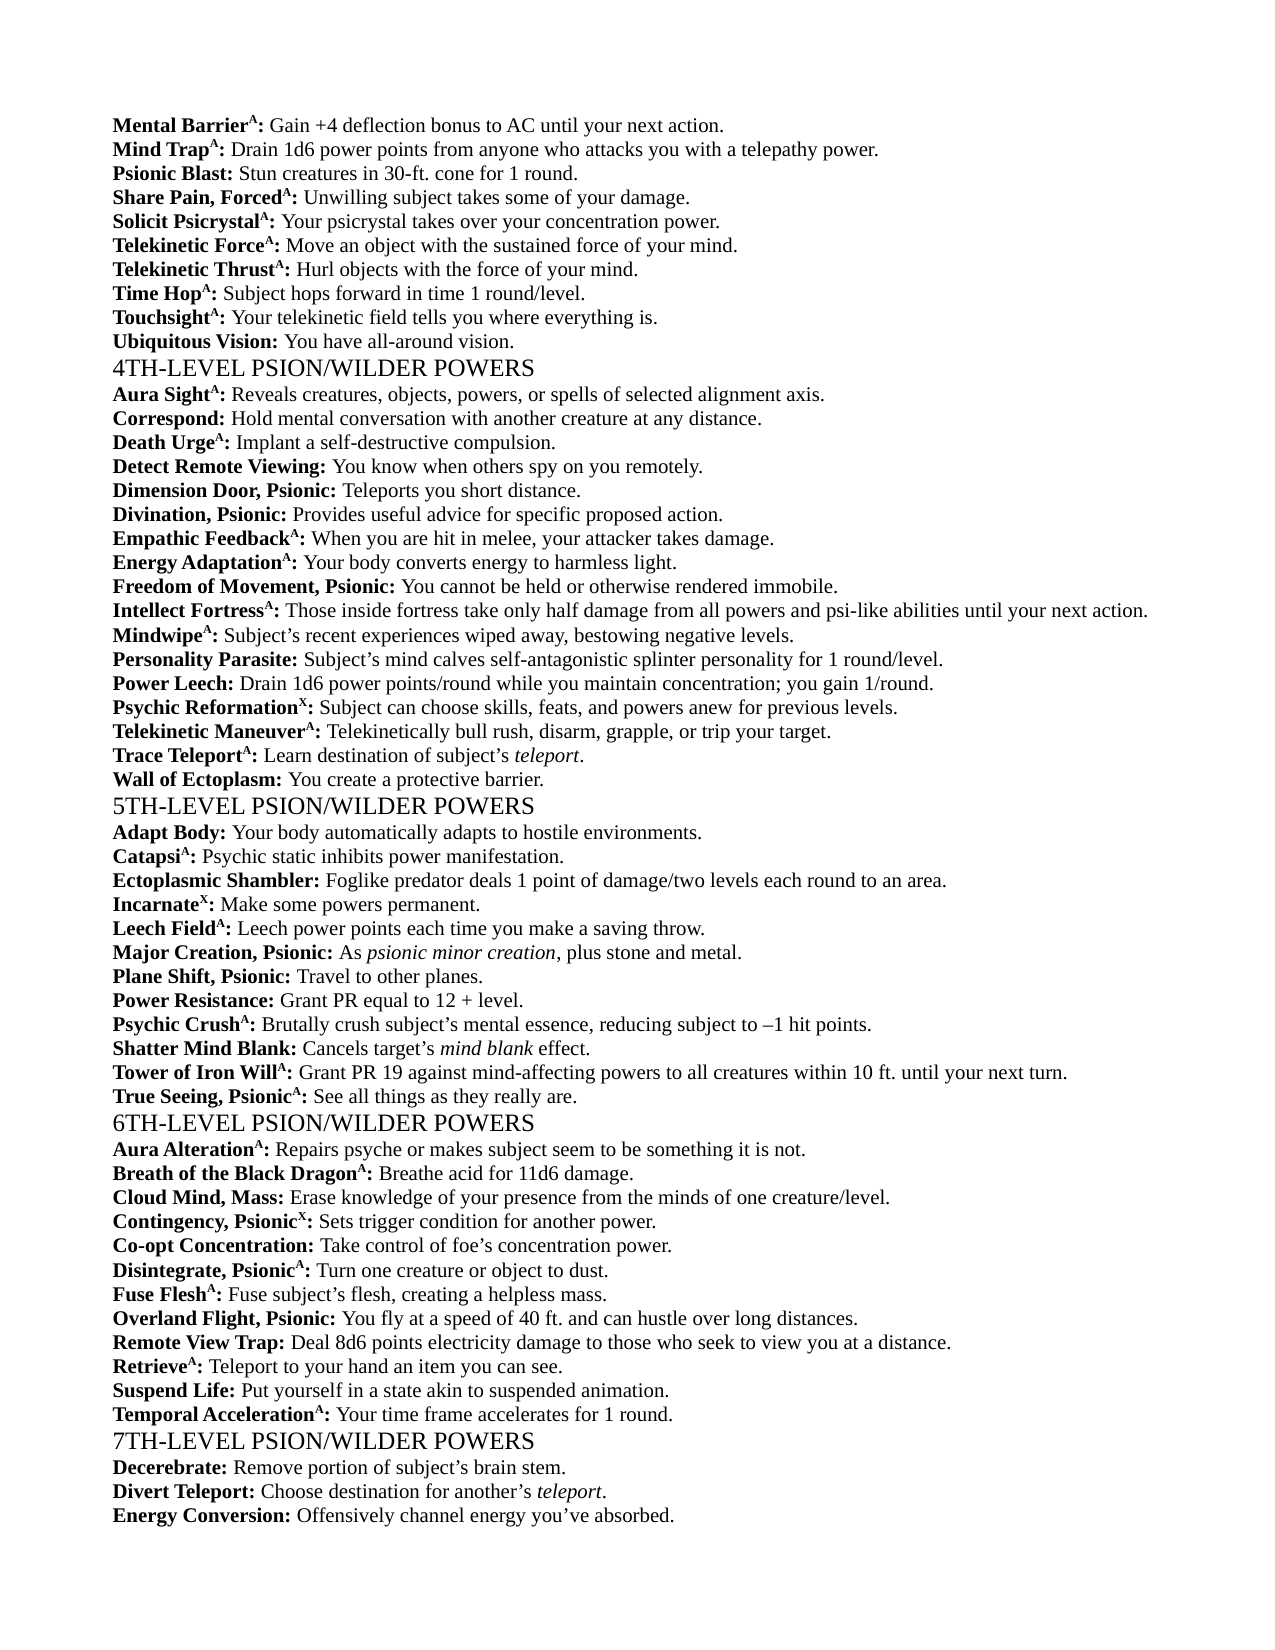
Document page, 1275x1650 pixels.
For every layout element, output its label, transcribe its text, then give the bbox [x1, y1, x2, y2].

text Psychic ReformationX: Subject can choose skills, feats, and powers anew for previous levels. [112, 695, 1162, 719]
text Share Pain, ForcedA: Unwilling subject takes some of your damage. [112, 185, 1162, 209]
text True Seeing, PsionicA: See all things as they really are. [112, 1084, 1162, 1108]
text Cloud Mind, Mass: Erase knowledge of your presence from the minds of one creature/level. [112, 1185, 1162, 1209]
text Breath of the Black DragonA: Breathe acid for 11d6 damage. [112, 1161, 1162, 1185]
text Overland Flight, Psionic: You fly at a speed of 40 ft. and can hustle over long distances. [112, 1306, 1162, 1330]
text Divert Teleport: Choose destination for another’s teleport. [112, 1479, 1162, 1503]
text RetrieveA: Teleport to your hand an item you can see. [112, 1354, 1162, 1378]
text CatapsiA: Psychic static inhibits power manifestation. [112, 844, 1162, 868]
text Psychic CrushA: Brutally crush subject’s mental essence, reducing subject to –1 hit points. [112, 1012, 1162, 1036]
text Disintegrate, PsionicA: Turn one creature or object to dust. [112, 1257, 1162, 1282]
text Death UrgeA: Implant a self-destructive compulsion. [112, 430, 1162, 454]
text Plane Shift, Psionic: Travel to other planes. [112, 964, 1162, 988]
text Empathic FeedbackA: When you are hit in melee, your attacker takes damage. [112, 526, 1162, 550]
text Contingency, PsionicX: Sets trigger condition for another power. [112, 1209, 1162, 1233]
text Power Leech: Drain 1d6 power points/round while you maintain concentration; you gain 1/round. [112, 671, 1162, 695]
text Time HopA: Subject hops forward in time 1 round/level. [112, 281, 1162, 305]
text Co-opt Concentration: Take control of foe’s concentration power. [112, 1233, 1162, 1257]
text Mental BarrierA: Gain +4 deflection bonus to AC until your next action. [112, 112, 1162, 137]
text Tower of Iron WillA: Grant PR 19 against mind-affecting powers to all creatures within 10 ft. until your next turn. [112, 1060, 1162, 1084]
text Wall of Ectoplasm: You create a protective barrier. [112, 767, 1162, 791]
text Psionic Blast: Stun creatures in 30-ft. cone for 1 round. [112, 161, 1162, 185]
subtitle 5TH-LEVEL PSION/WILDER POWERS [112, 791, 1162, 820]
text Energy Conversion: Offensively channel energy you’ve absorbed. [112, 1503, 1162, 1527]
text Adapt Body: Your body automatically adapts to hostile environments. [112, 820, 1162, 844]
text Telekinetic ManeuverA: Telekinetically bull rush, disarm, grapple, or trip your target. [112, 719, 1162, 743]
text TouchsightA: Your telekinetic field tells you where everything is. [112, 305, 1162, 329]
text Energy AdaptationA: Your body converts energy to harmless light. [112, 550, 1162, 574]
text Trace TeleportA: Learn destination of subject’s teleport. [112, 743, 1162, 767]
text Solicit PsicrystalA: Your psicrystal takes over your concentration power. [112, 209, 1162, 233]
text MindwipeA: Subject’s recent experiences wiped away, bestowing negative levels. [112, 622, 1162, 647]
text Ectoplasmic Shambler: Foglike predator deals 1 point of damage/two levels each round to an area. [112, 868, 1162, 892]
text IncarnateX: Make some powers permanent. [112, 892, 1162, 916]
text Dimension Door, Psionic: Teleports you short distance. [112, 478, 1162, 502]
text Leech FieldA: Leech power points each time you make a saving throw. [112, 916, 1162, 940]
text Personality Parasite: Subject’s mind calves self-antagonistic splinter personality for 1 round/level. [112, 647, 1162, 671]
text Aura AlterationA: Repairs psyche or makes subject seem to be something it is not. [112, 1137, 1162, 1161]
text Correspond: Hold mental conversation with another creature at any distance. [112, 406, 1162, 430]
text Detect Remote Viewing: You know when others spy on you remotely. [112, 454, 1162, 478]
text Power Resistance: Grant PR equal to 12 + level. [112, 988, 1162, 1012]
text Decerebrate: Remove portion of subject’s brain stem. [112, 1455, 1162, 1479]
subtitle 4TH-LEVEL PSION/WILDER POWERS [112, 353, 1162, 382]
text Mind TrapA: Drain 1d6 power points from anyone who attacks you with a telepathy power. [112, 137, 1162, 161]
text Suspend Life: Put yourself in a state akin to suspended animation. [112, 1378, 1162, 1402]
text Telekinetic ForceA: Move an object with the sustained force of your mind. [112, 233, 1162, 257]
text Major Creation, Psionic: As psionic minor creation, plus stone and metal. [112, 940, 1162, 964]
text Remote View Trap: Deal 8d6 points electricity damage to those who seek to view you at a distance. [112, 1330, 1162, 1354]
subtitle 7TH-LEVEL PSION/WILDER POWERS [112, 1426, 1162, 1455]
text Freedom of Movement, Psionic: You cannot be held or otherwise rendered immobile. [112, 574, 1162, 598]
subtitle 6TH-LEVEL PSION/WILDER POWERS [112, 1108, 1162, 1137]
text Telekinetic ThrustA: Hurl objects with the force of your mind. [112, 257, 1162, 281]
text Fuse FleshA: Fuse subject’s flesh, creating a helpless mass. [112, 1282, 1162, 1306]
text Divination, Psionic: Provides useful advice for specific proposed action. [112, 502, 1162, 526]
text Ubiquitous Vision: You have all-around vision. [112, 329, 1162, 353]
text Intellect FortressA: Those inside fortress take only half damage from all powers and psi-like abilities until your next action. [112, 598, 1162, 622]
text Shatter Mind Blank: Cancels target’s mind blank effect. [112, 1036, 1162, 1060]
text Aura SightA: Reveals creatures, objects, powers, or spells of selected alignment axis. [112, 382, 1162, 406]
text Temporal AccelerationA: Your time frame accelerates for 1 round. [112, 1402, 1162, 1426]
